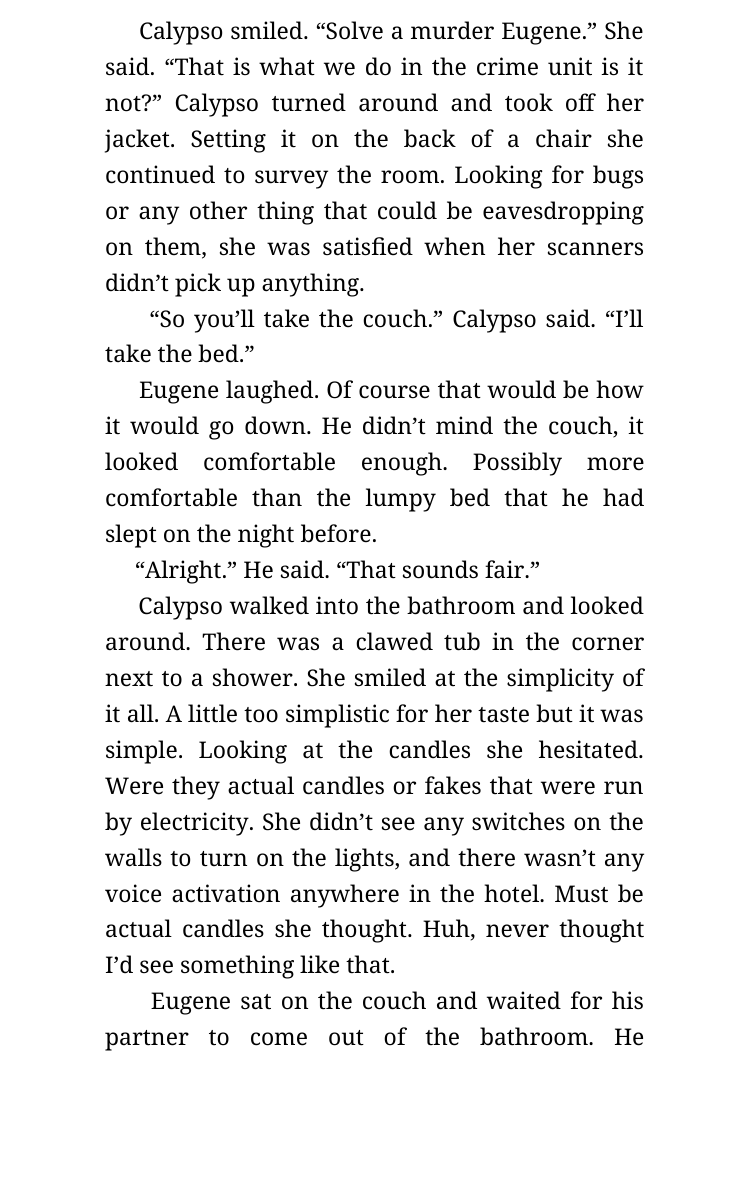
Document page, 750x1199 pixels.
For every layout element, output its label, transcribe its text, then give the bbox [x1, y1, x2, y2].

text Calypso smiled. “Solve a murder Eugene.” She said. “That is what we do in the crime unit is it not?” Calypso turned around and took off her jacket. Setting it on the back of a chair she continued to survey the room. Looking for bugs or any other thing that could be eavesdropping on them, she was satisfied when her scanners didn’t pick up anything. [105, 15, 645, 298]
text Eugene sat on the couch and waited for his partner to come out of the bathroom. He [105, 985, 645, 1052]
text Calypso walked into the bathroom and looked around. There was a clawed tub in the corner next to a shower. She smiled at the simplicity of it all. A little too simplistic for her taste but it was simple. Looking at the candles she hesitated. Were they actual candles or fakes that were run by electricity. She didn’t see any switches on the walls to turn on the lights, and there wasn’t any voice activation anywhere in the hotel. Must be actual candles she thought. Huh, never thought I’d see something like that. [105, 590, 645, 981]
text “Alright.” He said. “That sounds fair.” [105, 554, 645, 585]
text “So you’ll take the couch.” Calypso said. “I’ll take the bed.” [105, 302, 645, 370]
text Eugene laughed. Of course that would be how it would go down. He didn’t mind the couch, it looked comfortable enough. Possibly more comfortable than the lumpy bed that he had slept on the night before. [105, 374, 645, 549]
